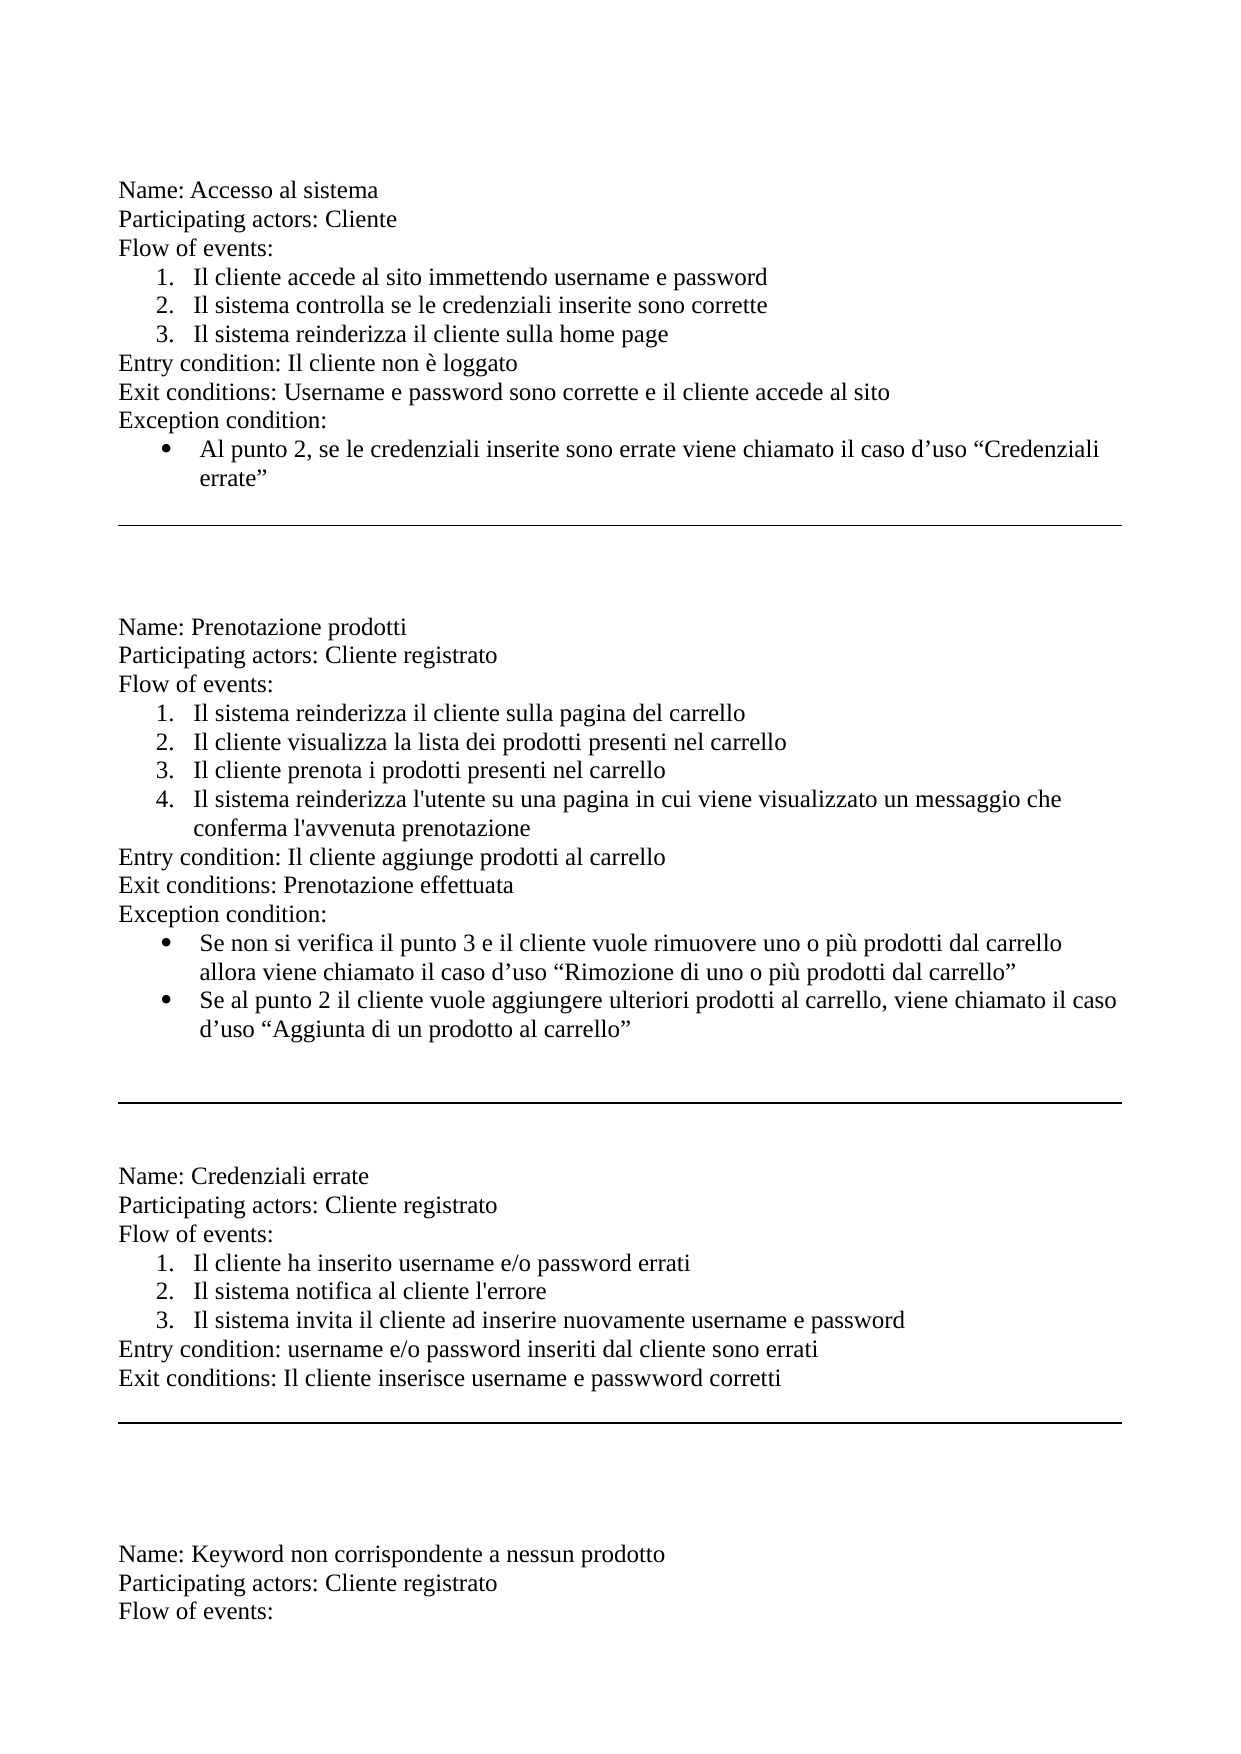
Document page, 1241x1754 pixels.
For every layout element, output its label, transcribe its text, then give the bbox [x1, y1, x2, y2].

text Name: Credenziali errate [118, 1161, 1122, 1190]
list Il sistema invita il cliente ad inserire nuovamente username e password [156, 1305, 1122, 1334]
text Entry condition: username e/o password inseriti dal cliente sono errati [118, 1334, 1122, 1363]
text Participating actors: Cliente registrato [118, 1568, 1122, 1596]
text Participating actors: Cliente registrato [118, 1190, 1122, 1219]
list Al punto 2, se le credenziali inserite sono errate viene chiamato il caso d’uso “Credenziali errate” [162, 434, 1122, 492]
text Exit conditions: Il cliente inserisce username e passwword corretti [118, 1363, 1122, 1391]
text Exit conditions: Username e password sono corrette e il cliente accede al sito [118, 377, 1122, 406]
text Flow of events: [118, 233, 1122, 262]
text Participating actors: Cliente registrato [118, 640, 1122, 669]
text Flow of events: [118, 1596, 1122, 1625]
list Se al punto 2 il cliente vuole aggiungere ulteriori prodotti al carrello, viene chiamato il caso d’uso “Aggiunta di un prodotto al carrello” [162, 985, 1122, 1043]
list Il cliente ha inserito username e/o password errati [156, 1248, 1122, 1276]
list Il sistema reinderizza l'utente su una pagina in cui viene visualizzato un messaggio che conferma l'avvenuta prenotazione [156, 784, 1122, 842]
text Flow of events: [118, 1219, 1122, 1248]
text Name: Prenotazione prodotti [118, 612, 1122, 640]
list Il sistema reinderizza il cliente sulla pagina del carrello [156, 698, 1122, 727]
text Exception condition: [118, 406, 1122, 434]
text Exception condition: [118, 899, 1122, 928]
list Il sistema controlla se le credenziali inserite sono corrette [156, 291, 1122, 319]
list Il sistema reinderizza il cliente sulla home page [156, 319, 1122, 348]
list Il cliente accede al sito immettendo username e password [156, 262, 1122, 291]
text Participating actors: Cliente [118, 204, 1122, 233]
list Il cliente visualizza la lista dei prodotti presenti nel carrello [156, 727, 1122, 755]
list Il cliente prenota i prodotti presenti nel carrello [156, 755, 1122, 784]
text Name: Keyword non corrispondente a nessun prodotto [118, 1539, 1122, 1568]
text Exit conditions: Prenotazione effettuata [118, 870, 1122, 899]
text Flow of events: [118, 669, 1122, 698]
text Entry condition: Il cliente aggiunge prodotti al carrello [118, 842, 1122, 870]
list Il sistema notifica al cliente l'errore [156, 1276, 1122, 1305]
text Name: Accesso al sistema [118, 176, 1122, 204]
list Se non si verifica il punto 3 e il cliente vuole rimuovere uno o più prodotti dal carrello allora viene chiamato il caso d’uso “Rimozione di uno o più prodotti dal carrello” [162, 928, 1122, 985]
text Entry condition: Il cliente non è loggato [118, 348, 1122, 377]
